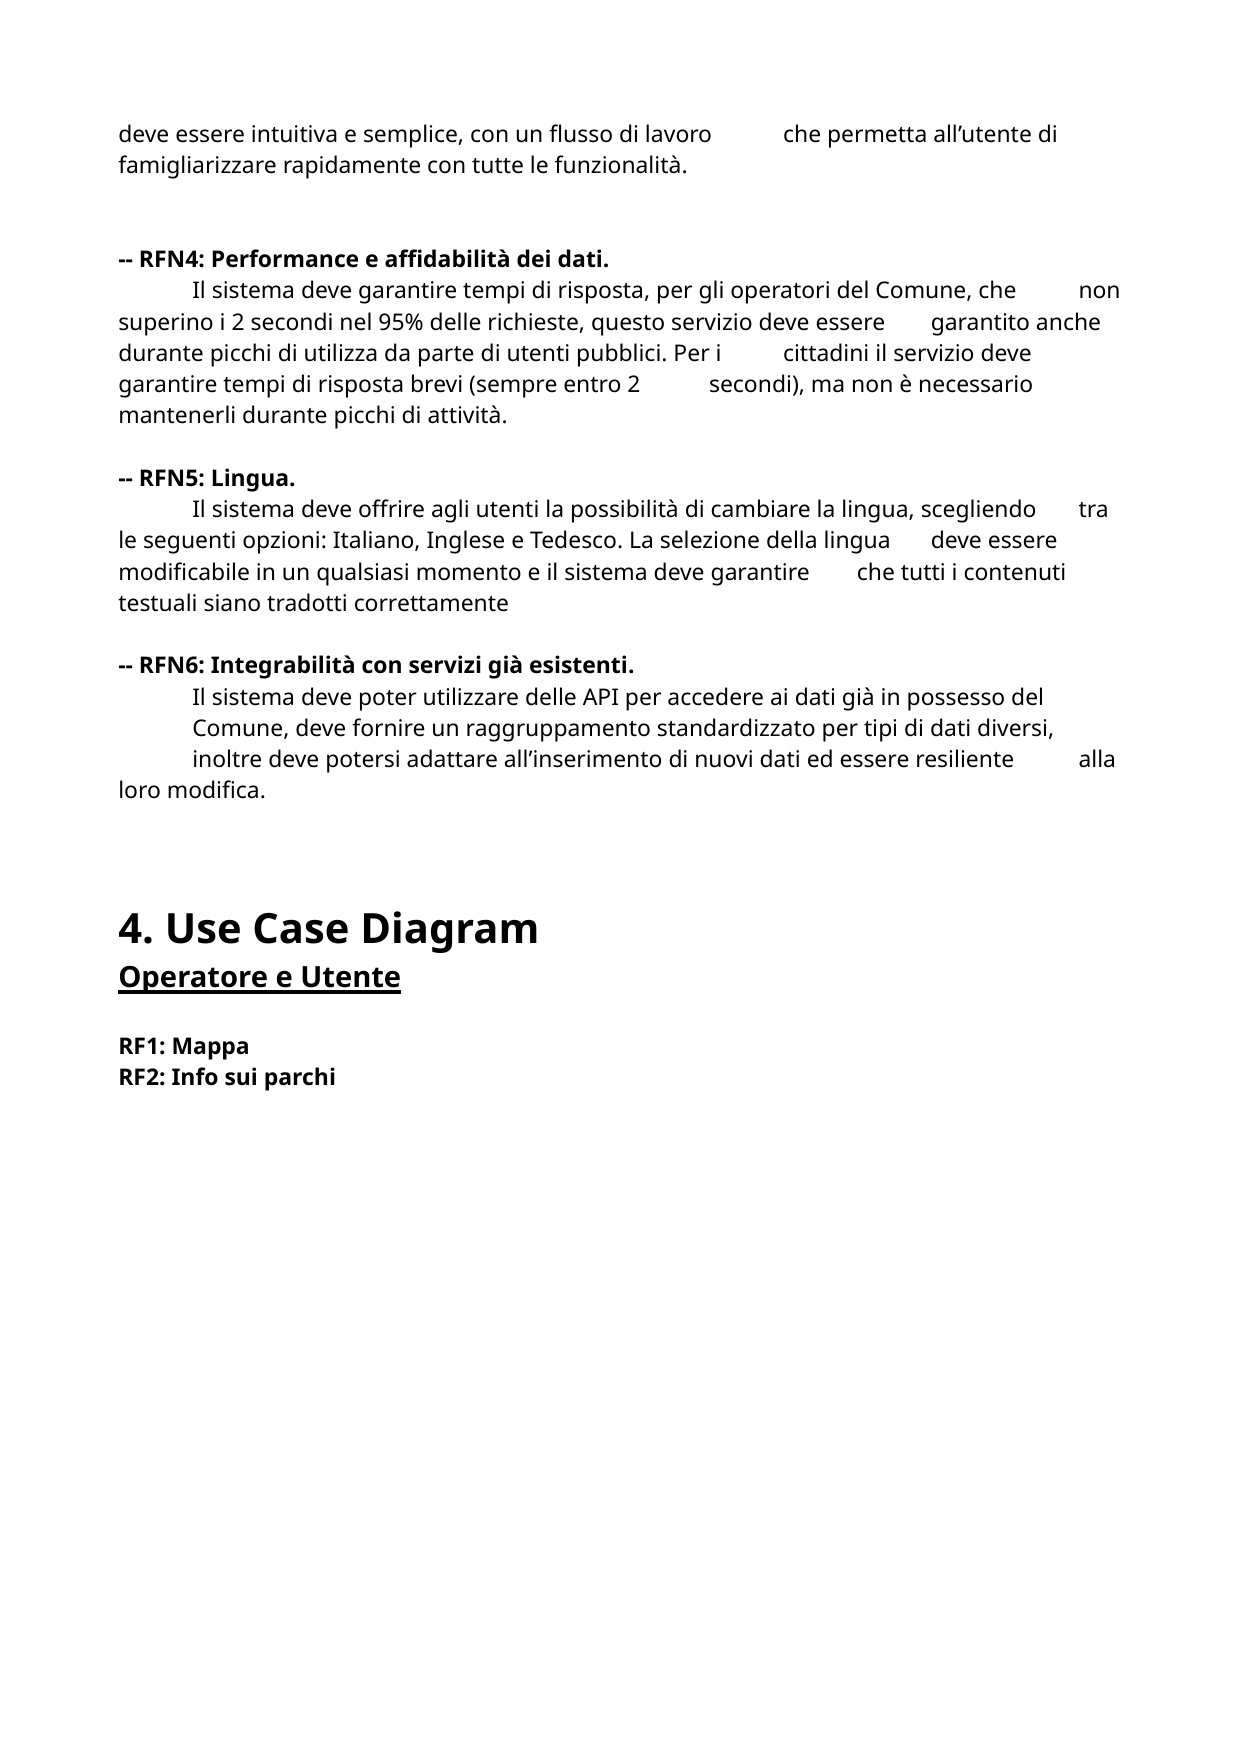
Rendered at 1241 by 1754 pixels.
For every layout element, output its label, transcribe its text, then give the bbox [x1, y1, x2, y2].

text deve essere intuitiva e semplice, con un flusso di lavoro che permetta all’utente di famigliarizzare rapidamente con tutte le funzionalità. [118, 118, 1122, 181]
text Il sistema deve poter utilizzare delle API per accedere ai dati già in possesso del Comune, deve fornire un raggruppamento standardizzato per tipi di dati diversi, inoltre deve potersi adattare all’inserimento di nuovi dati ed essere resiliente alla loro modifica. [118, 681, 1122, 806]
text 4. Use Case Diagram [118, 899, 1122, 956]
text Il sistema deve garantire tempi di risposta, per gli operatori del Comune, che non superino i 2 secondi nel 95% delle richieste, questo servizio deve essere garantito anche durante picchi di utilizza da parte di utenti pubblici. Per i cittadini il servizio deve garantire tempi di risposta brevi (sempre entro 2 secondi), ma non è necessario mantenerli durante picchi di attività. [118, 274, 1122, 431]
text -- RFN6: Integrabilità con servizi già esistenti. [118, 649, 1122, 681]
text RF2: Info sui parchi [118, 1061, 1122, 1092]
text -- RFN4: Performance e affidabilità dei dati. [118, 243, 1122, 274]
text Il sistema deve offrire agli utenti la possibilità di cambiare la lingua, scegliendo tra le seguenti opzioni: Italiano, Inglese e Tedesco. La selezione della lingua deve essere modificabile in un qualsiasi momento e il sistema deve garantire che tutti i contenuti testuali siano tradotti correttamente [118, 493, 1122, 618]
text RF1: Mappa [118, 1030, 1122, 1061]
text -- RFN5: Lingua. [118, 462, 1122, 493]
text Operatore e Utente [118, 956, 1122, 996]
